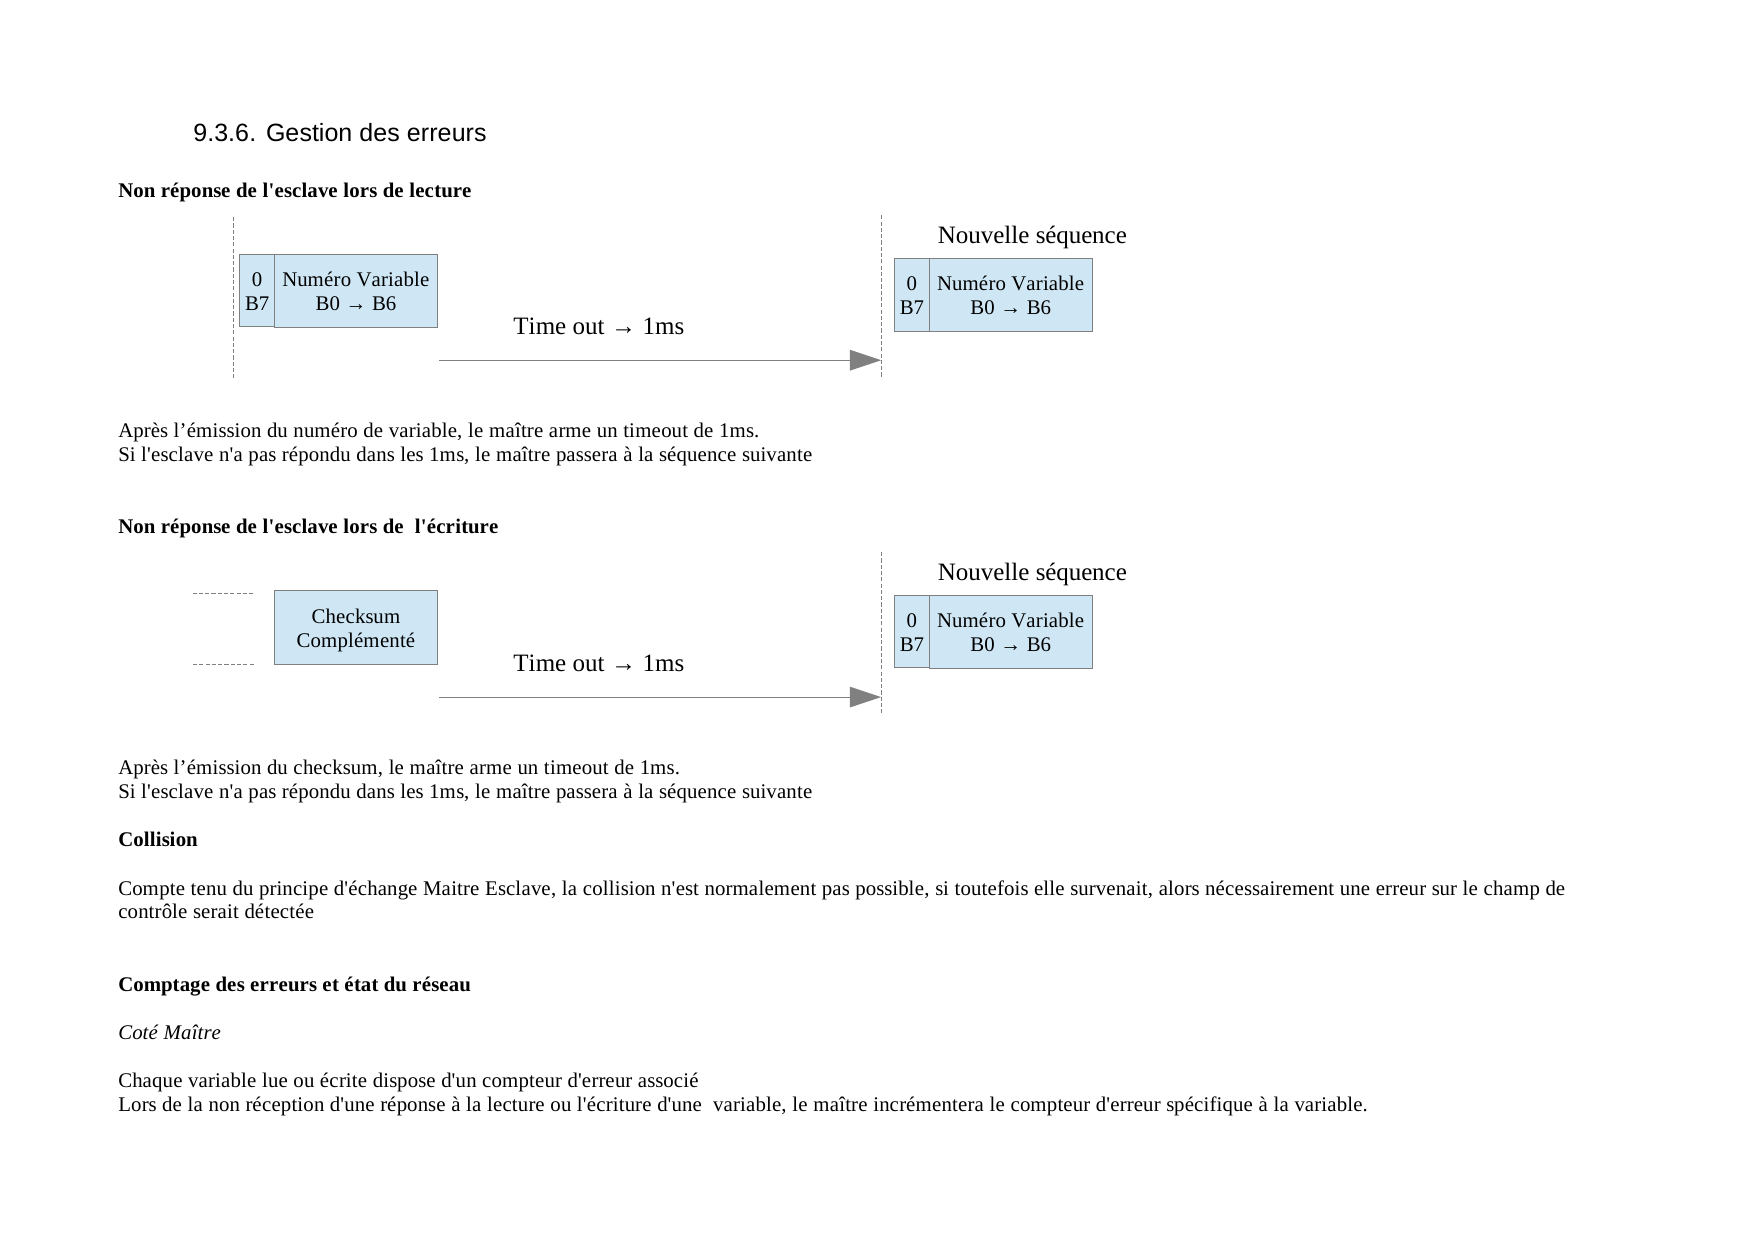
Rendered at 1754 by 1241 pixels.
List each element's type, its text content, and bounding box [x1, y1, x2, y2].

text Comptage des erreurs et état du réseau [118, 972, 1636, 996]
text Chaque variable lue ou écrite dispose d'un compteur d'erreur associé [118, 1068, 1636, 1092]
text Non réponse de l'esclave lors de l'écriture [118, 514, 1636, 538]
text Après l’émission du checksum, le maître arme un timeout de 1ms. [118, 755, 1636, 779]
text Si l'esclave n'a pas répondu dans les 1ms, le maître passera à la séquence suivante [118, 779, 1636, 803]
text Lors de la non réception d'une réponse à la lecture ou l'écriture d'une variable, le maître incrémentera le compteur d'erreur spécifique à la variable. [118, 1092, 1636, 1116]
text Si l'esclave n'a pas répondu dans les 1ms, le maître passera à la séquence suivante [118, 442, 1636, 466]
text Compte tenu du principe d'échange Maitre Esclave, la collision n'est normalement pas possible, si toutefois elle survenait, alors nécessairement une erreur sur le champ de contrôle serait détectée [118, 875, 1636, 923]
subtitle Gestion des erreurs [193, 118, 1636, 147]
text Coté Maître [118, 1020, 1636, 1044]
text Après l’émission du numéro de variable, le maître arme un timeout de 1ms. [118, 418, 1636, 442]
text Non réponse de l'esclave lors de lecture [118, 177, 1636, 202]
text Collision [118, 827, 1636, 851]
